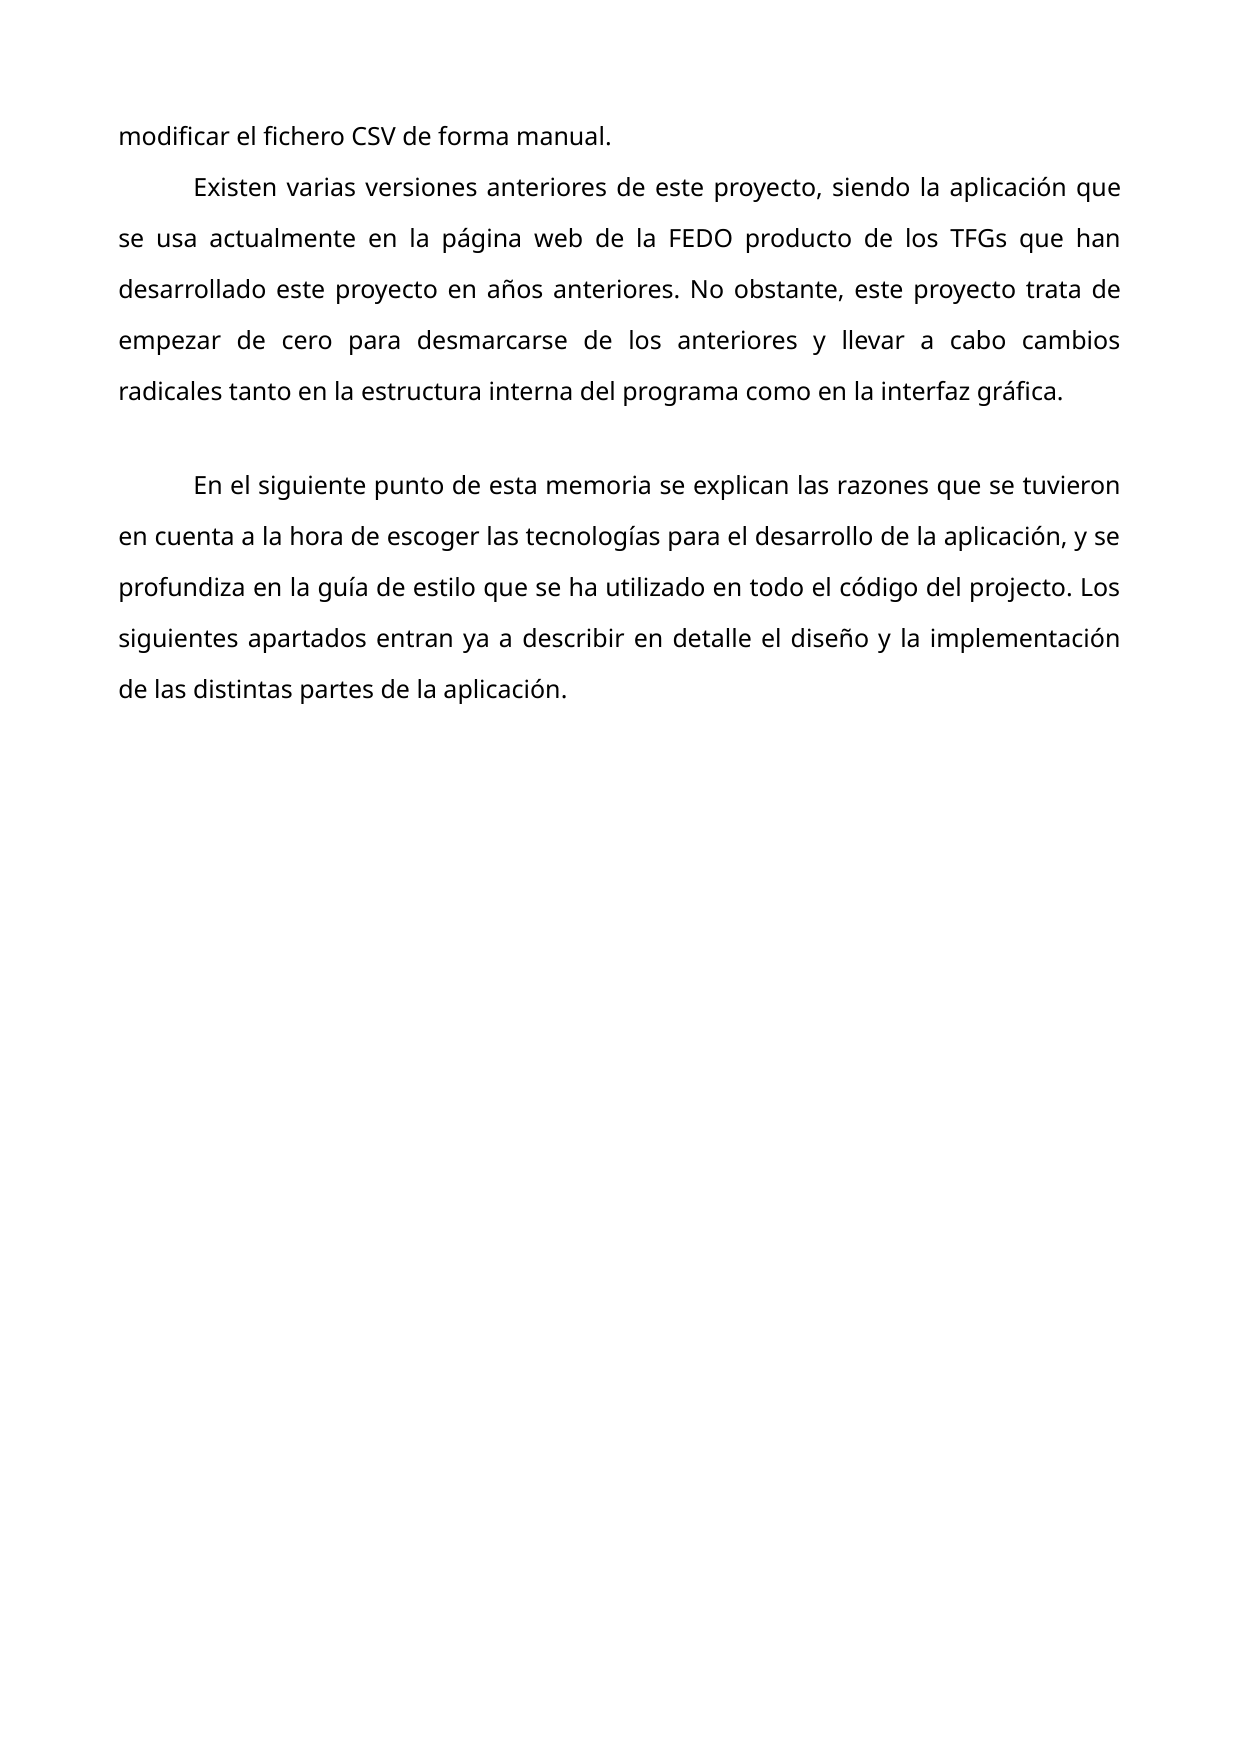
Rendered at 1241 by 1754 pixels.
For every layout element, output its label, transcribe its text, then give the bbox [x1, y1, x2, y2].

text modificar el fichero CSV de forma manual. [118, 118, 1122, 152]
text Existen varias versiones anteriores de este proyecto, siendo la aplicación que se usa actualmente en la página web de la FEDO producto de los TFGs que han desarrollado este proyecto en años anteriores. No obstante, este proyecto trata de empezar de cero para desmarcarse de los anteriores y llevar a cabo cambios radicales tanto en la estructura interna del programa como en la interfaz gráfica. [118, 169, 1122, 407]
text En el siguiente punto de esta memoria se explican las razones que se tuvieron en cuenta a la hora de escoger las tecnologías para el desarrollo de la aplicación, y se profundiza en la guía de estilo que se ha utilizado en todo el código del projecto. Los siguientes apartados entran ya a describir en detalle el diseño y la implementación de las distintas partes de la aplicación. [118, 467, 1122, 706]
